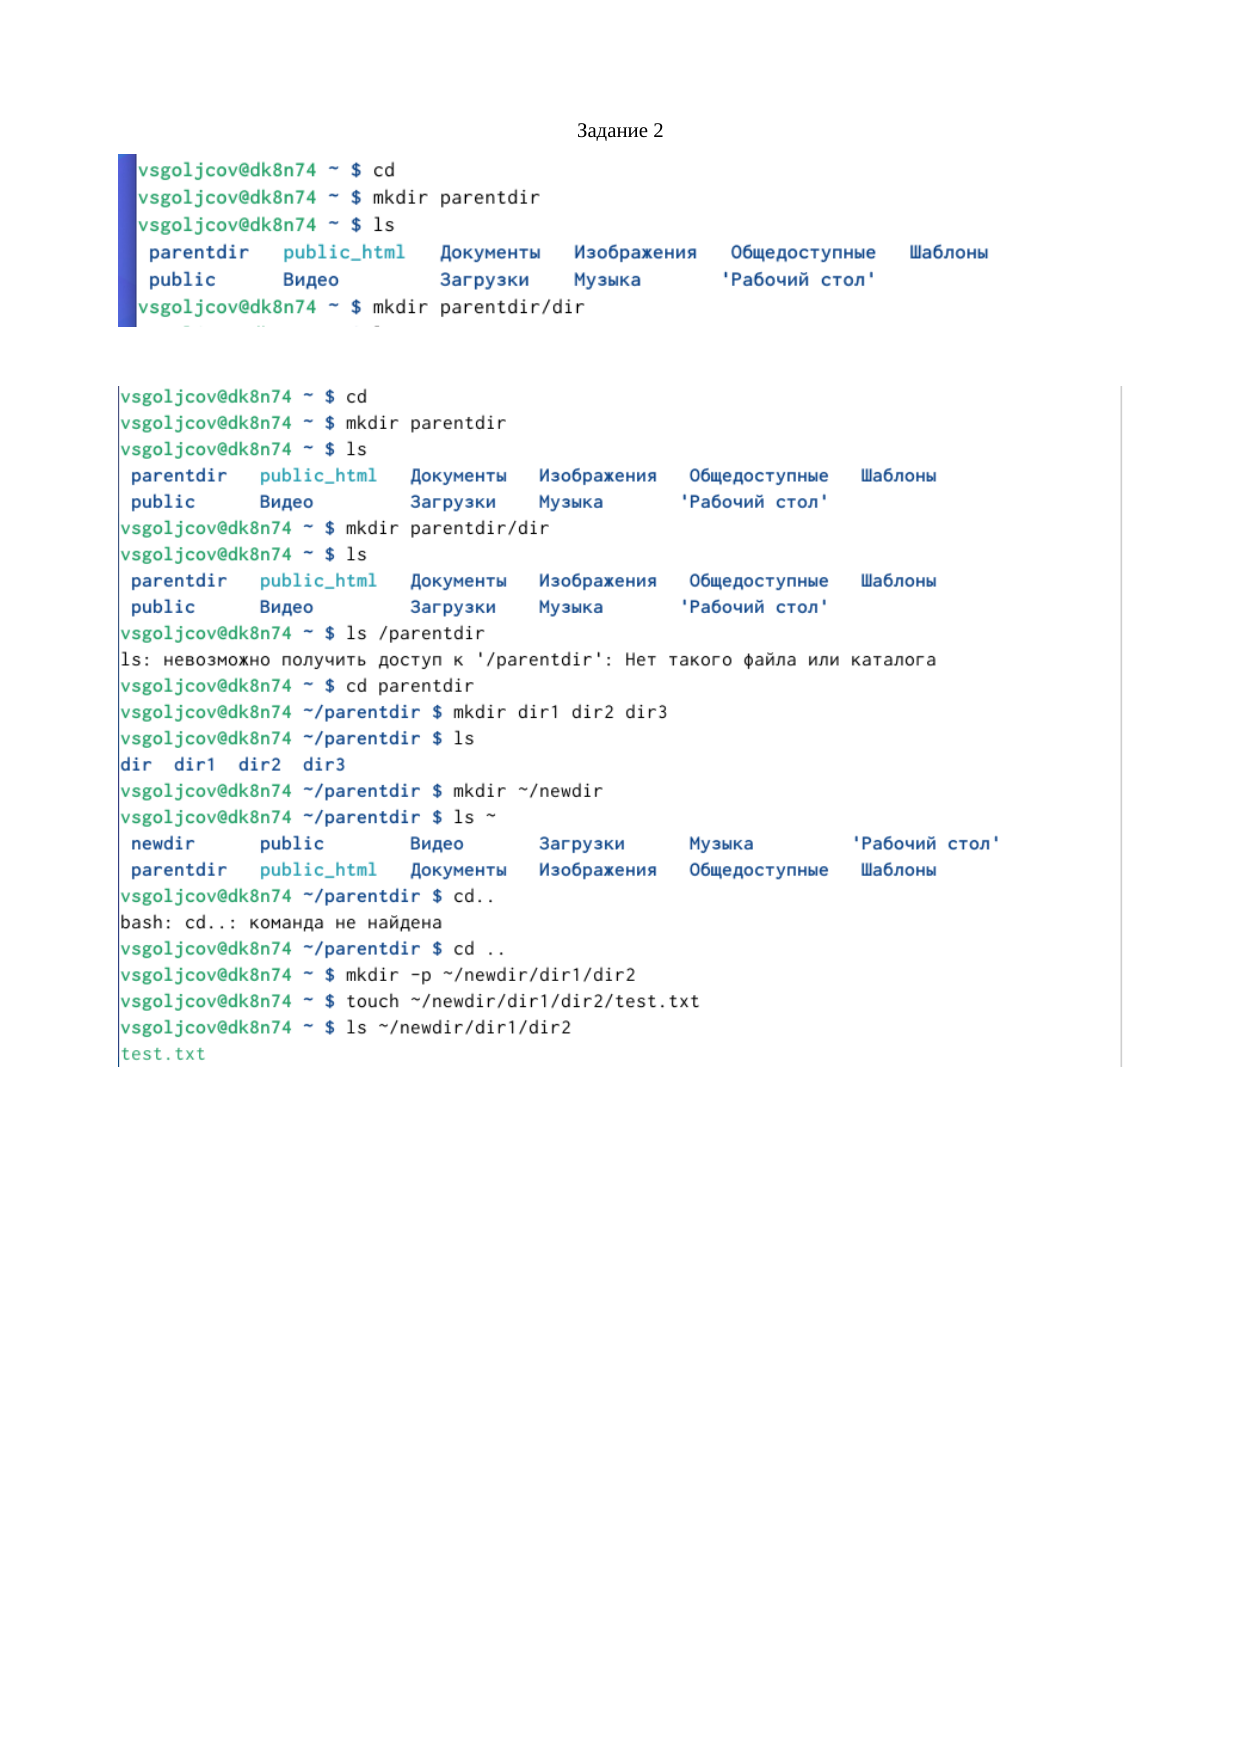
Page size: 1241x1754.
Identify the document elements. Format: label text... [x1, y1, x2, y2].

picture [118, 154, 1123, 327]
text Задание 2 [118, 118, 1122, 142]
picture [118, 386, 1123, 1067]
